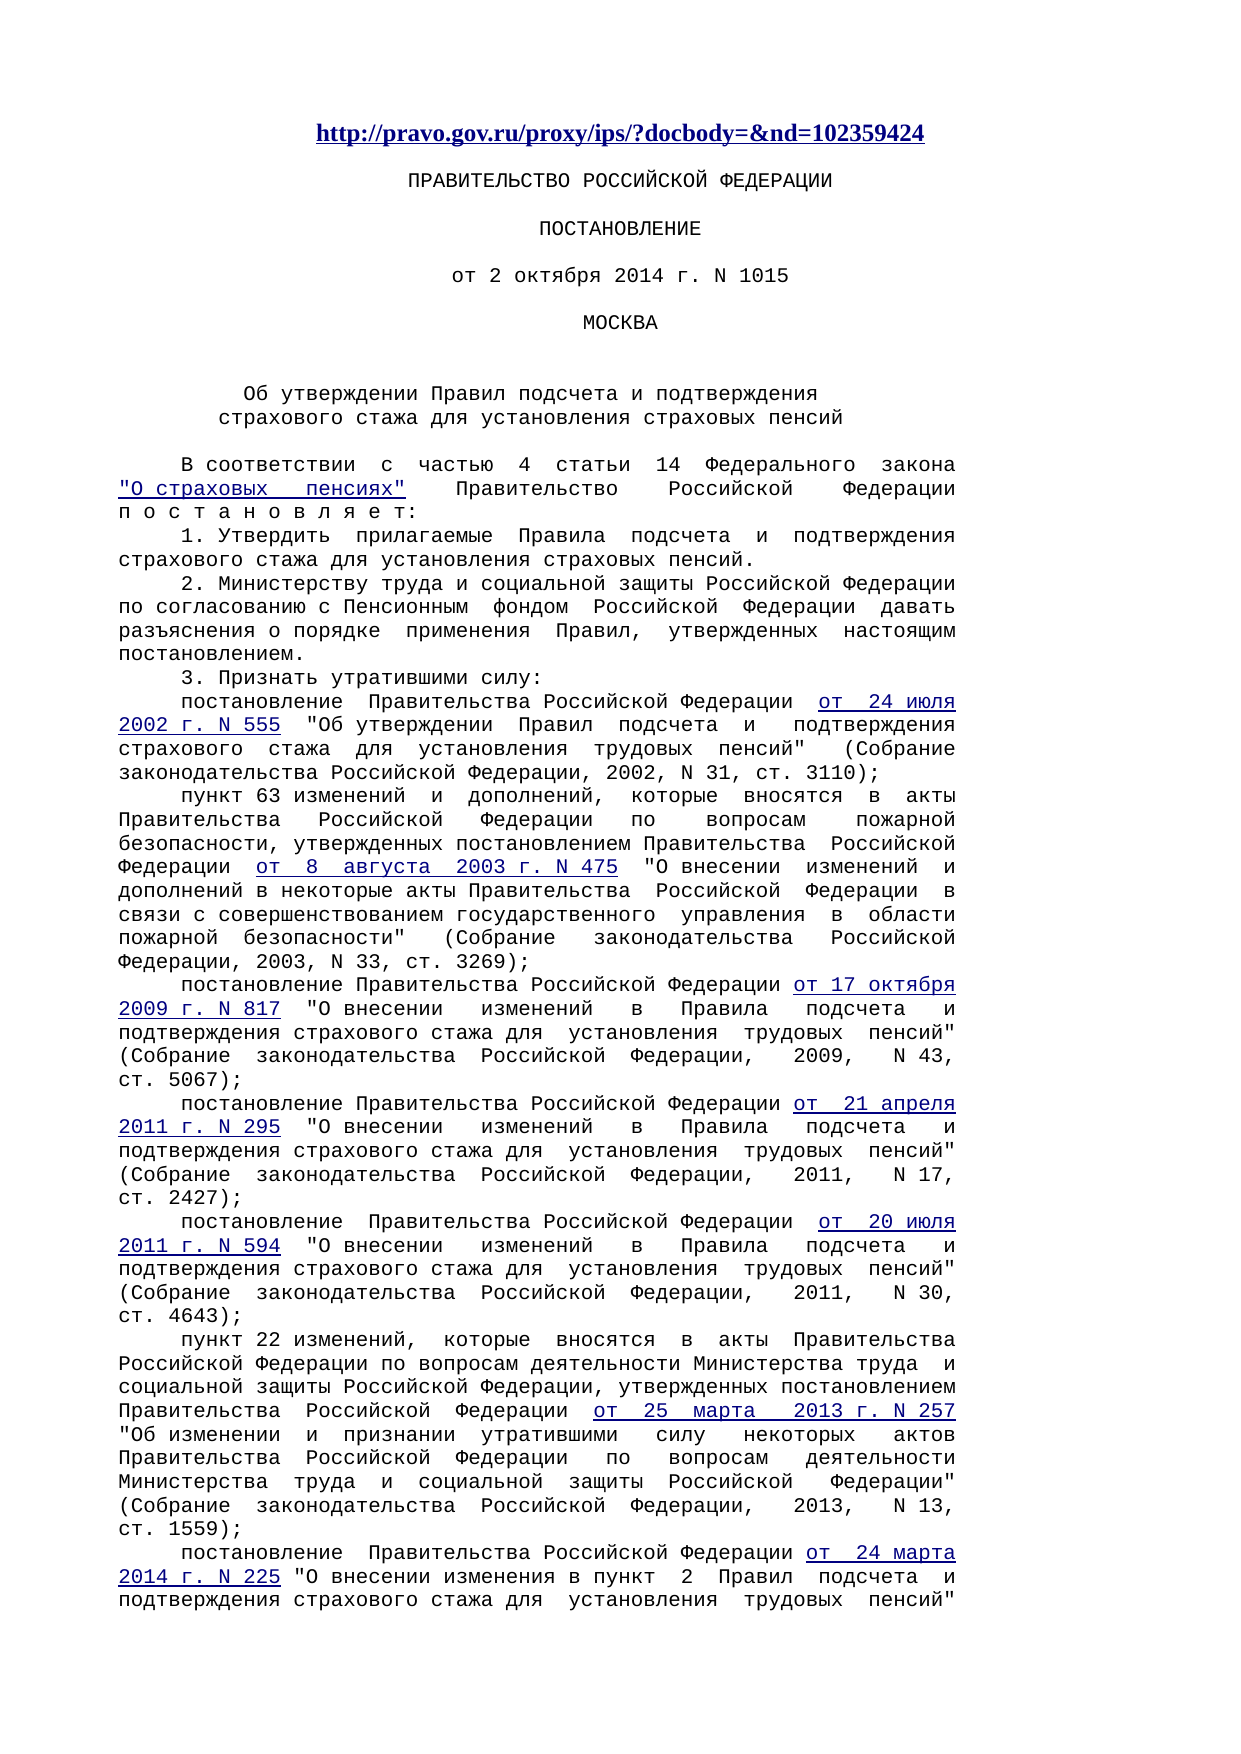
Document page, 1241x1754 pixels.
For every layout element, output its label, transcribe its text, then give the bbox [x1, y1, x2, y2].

text разъяснения о порядке применения Правил, утвержденных настоящим [118, 620, 1122, 643]
text подтверждения страхового стажа для установления трудовых пенсий" [118, 1258, 1122, 1282]
text от 2 октября 2014 г. N 1015 [118, 265, 1122, 289]
text Правительства Российской Федерации от 25 марта 2013 г. N 257 [118, 1400, 1122, 1424]
text Правительства Российской Федерации по вопросам пожарной [118, 809, 1122, 833]
text 2011 г. N 295 "О внесении изменений в Правила подсчета и [118, 1116, 1122, 1140]
text 1. Утвердить прилагаемые Правила подсчета и подтверждения [118, 525, 1122, 549]
text "Об изменении и признании утратившими силу некоторых актов [118, 1424, 1122, 1447]
text Министерства труда и социальной защиты Российской Федерации" [118, 1471, 1122, 1495]
text дополнений в некоторые акты Правительства Российской Федерации в [118, 880, 1122, 903]
text Федерации, 2003, N 33, ст. 3269); [118, 951, 1122, 974]
text ст. 2427); [118, 1187, 1122, 1211]
text 2009 г. N 817 "О внесении изменений в Правила подсчета и [118, 998, 1122, 1022]
text постановление Правительства Российской Федерации от 20 июля [118, 1211, 1122, 1234]
text Федерации от 8 августа 2003 г. N 475 "О внесении изменений и [118, 856, 1122, 880]
text (Собрание законодательства Российской Федерации, 2011, N 30, [118, 1282, 1122, 1306]
text 2014 г. N 225 "О внесении изменения в пункт 2 Правил подсчета и [118, 1566, 1122, 1589]
text страхового стажа для установления страховых пенсий. [118, 549, 1122, 572]
text подтверждения страхового стажа для установления трудовых пенсий" [118, 1022, 1122, 1045]
text МОСКВА [118, 312, 1122, 336]
text ПРАВИТЕЛЬСТВО РОССИЙСКОЙ ФЕДЕРАЦИИ [118, 171, 1122, 194]
text пожарной безопасности" (Собрание законодательства Российской [118, 927, 1122, 951]
text постановление Правительства Российской Федерации от 24 июля [118, 691, 1122, 714]
text В соответствии с частью 4 статьи 14 Федерального закона [118, 454, 1122, 478]
text Правительства Российской Федерации по вопросам деятельности [118, 1447, 1122, 1471]
text подтверждения страхового стажа для установления трудовых пенсий" [118, 1140, 1122, 1164]
text законодательства Российской Федерации, 2002, N 31, ст. 3110); [118, 762, 1122, 785]
text страхового стажа для установления трудовых пенсий" (Собрание [118, 738, 1122, 762]
text Российской Федерации по вопросам деятельности Министерства труда и [118, 1353, 1122, 1376]
text http://pravo.gov.ru/proxy/ips/?docbody=&nd=102359424 [118, 118, 1122, 147]
text ст. 1559); [118, 1518, 1122, 1542]
text (Собрание законодательства Российской Федерации, 2009, N 43, [118, 1045, 1122, 1069]
text подтверждения страхового стажа для установления трудовых пенсий" [118, 1589, 1122, 1613]
text постановление Правительства Российской Федерации от 21 апреля [118, 1093, 1122, 1116]
text безопасности, утвержденных постановлением Правительства Российской [118, 833, 1122, 856]
text (Собрание законодательства Российской Федерации, 2011, N 17, [118, 1164, 1122, 1187]
text "О страховых пенсиях" Правительство Российской Федерации [118, 478, 1122, 502]
text Об утверждении Правил подсчета и подтверждения [118, 383, 1122, 407]
text пункт 63 изменений и дополнений, которые вносятся в акты [118, 785, 1122, 809]
text страхового стажа для установления страховых пенсий [118, 407, 1122, 431]
text по согласованию с Пенсионным фондом Российской Федерации давать [118, 596, 1122, 620]
text 2011 г. N 594 "О внесении изменений в Правила подсчета и [118, 1234, 1122, 1258]
text пункт 22 изменений, которые вносятся в акты Правительства [118, 1329, 1122, 1353]
text постановлением. [118, 643, 1122, 667]
text постановление Правительства Российской Федерации от 24 марта [118, 1542, 1122, 1566]
text 2002 г. N 555 "Об утверждении Правил подсчета и подтверждения [118, 714, 1122, 738]
text связи с совершенствованием государственного управления в области [118, 903, 1122, 927]
text 3. Признать утратившими силу: [118, 667, 1122, 691]
text постановление Правительства Российской Федерации от 17 октября [118, 974, 1122, 998]
text 2. Министерству труда и социальной защиты Российской Федерации [118, 572, 1122, 596]
text социальной защиты Российской Федерации, утвержденных постановлением [118, 1376, 1122, 1400]
text ст. 5067); [118, 1069, 1122, 1093]
text ст. 4643); [118, 1306, 1122, 1329]
text п о с т а н о в л я е т: [118, 502, 1122, 525]
text (Собрание законодательства Российской Федерации, 2013, N 13, [118, 1495, 1122, 1518]
text ПОСТАНОВЛЕНИЕ [118, 218, 1122, 241]
